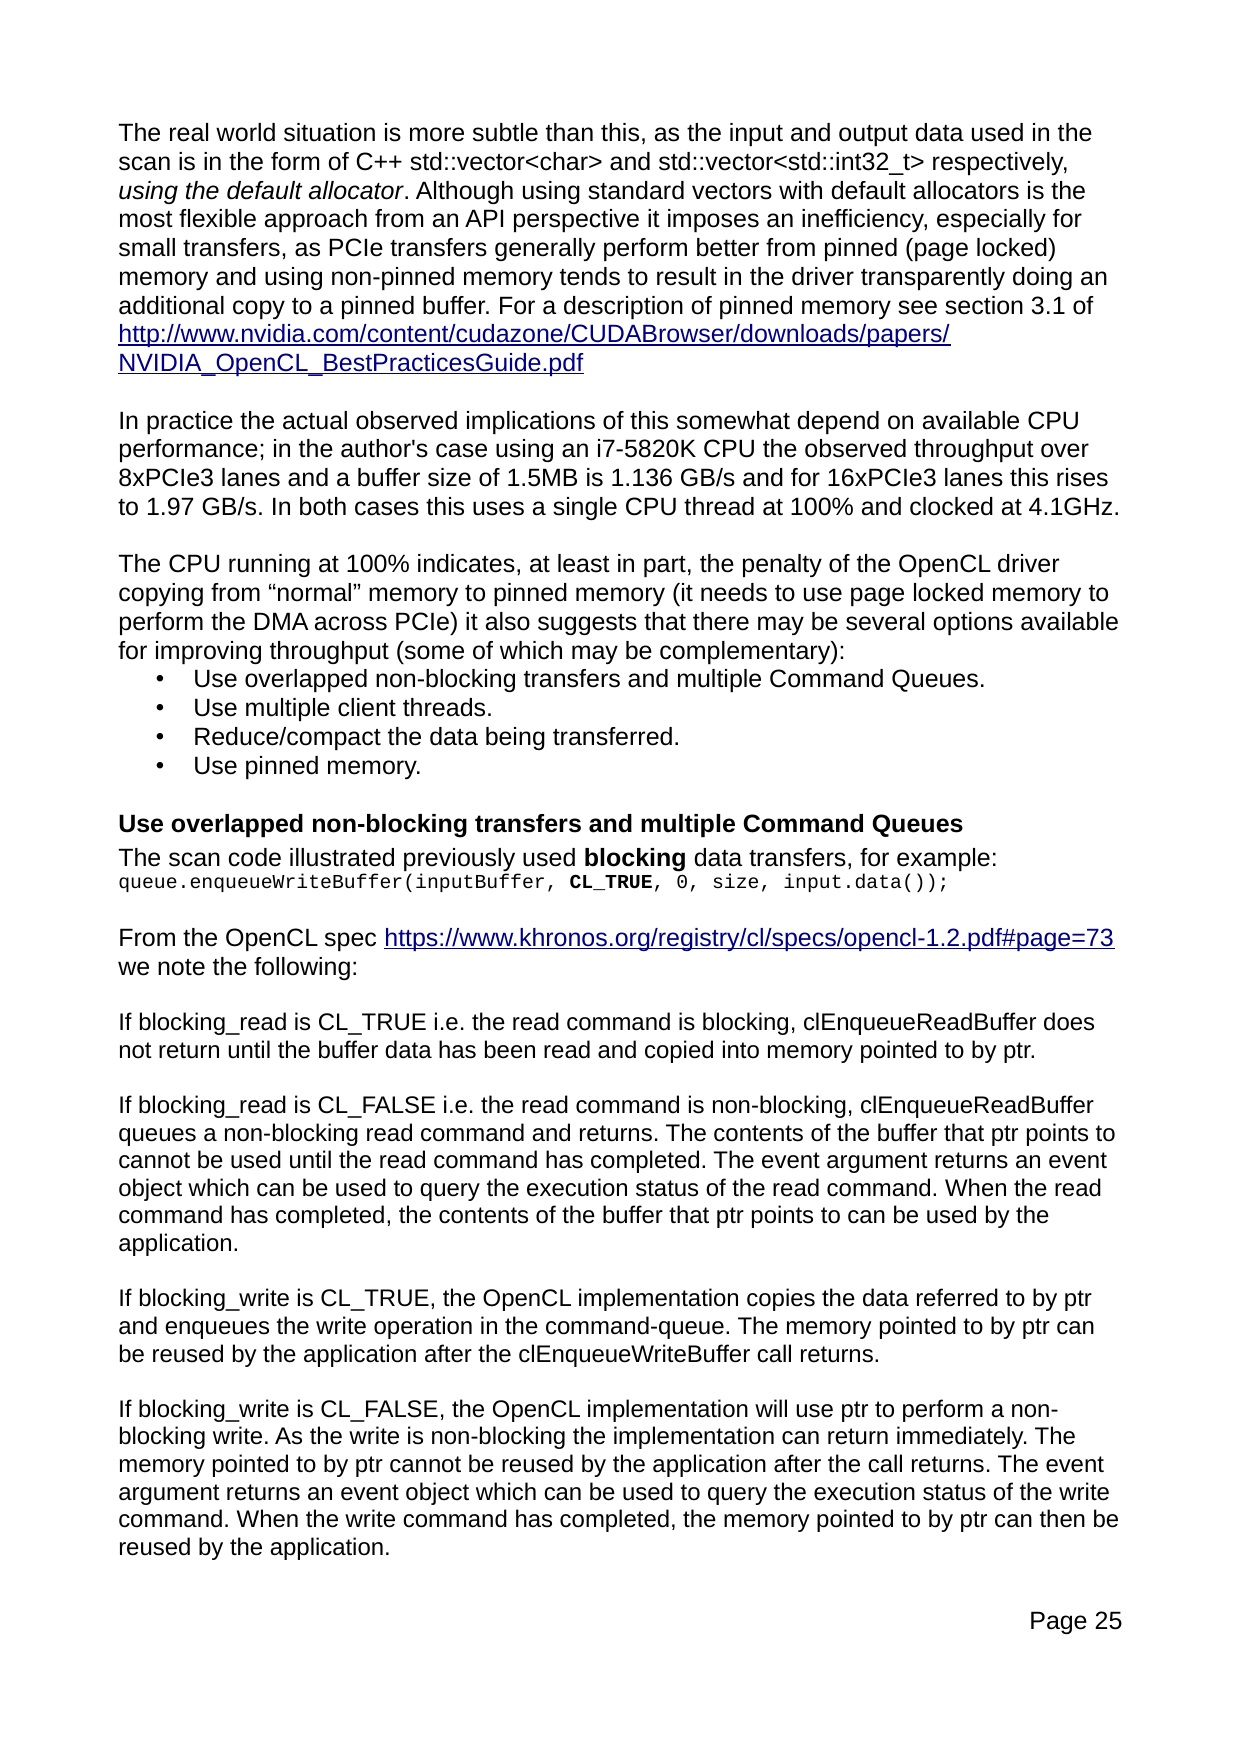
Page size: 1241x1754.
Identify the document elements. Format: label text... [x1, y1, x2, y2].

text If blocking_write is CL_FALSE, the OpenCL implementation will use ptr to perform a non-blocking write. As the write is non-blocking the implementation can return immediately. The memory pointed to by ptr cannot be reused by the application after the call returns. The event argument returns an event object which can be used to query the execution status of the write command. When the write command has completed, the memory pointed to by ptr can then be reused by the application. [118, 1395, 1122, 1560]
text If blocking_write is CL_TRUE, the OpenCL implementation copies the data referred to by ptr and enqueues the write operation in the command-queue. The memory pointed to by ptr can be reused by the application after the clEnqueueWriteBuffer call returns. [118, 1284, 1122, 1367]
list Reduce/compact the data being transferred. [156, 722, 1122, 751]
list Use multiple client threads. [156, 693, 1122, 722]
text From the OpenCL spec https://www.khronos.org/registry/cl/specs/opencl-1.2.pdf#page=73 we note the following: [118, 923, 1122, 981]
list Use overlapped non-blocking transfers and multiple Command Queues. [156, 664, 1122, 693]
text The CPU running at 100% indicates, at least in part, the penalty of the OpenCL driver copying from “normal” memory to pinned memory (it needs to use page locked memory to perform the DMA across PCIe) it also suggests that there may be several options available for improving throughput (some of which may be complementary): [118, 549, 1122, 664]
text In practice the actual observed implications of this somewhat depend on available CPU performance; in the author's case using an i7-5820K CPU the observed throughput over 8xPCIe3 lanes and a buffer size of 1.5MB is 1.136 GB/s and for 16xPCIe3 lanes this rises to 1.97 GB/s. In both cases this uses a single CPU thread at 100% and clocked at 4.1GHz. [118, 406, 1122, 521]
text If blocking_read is CL_TRUE i.e. the read command is blocking, clEnqueueReadBuffer does not return until the buffer data has been read and copied into memory pointed to by ptr. [118, 1008, 1122, 1063]
text If blocking_read is CL_FALSE i.e. the read command is non-blocking, clEnqueueReadBuffer queues a non-blocking read command and returns. The contents of the buffer that ptr points to cannot be used until the read command has completed. The event argument returns an event object which can be used to query the execution status of the read command. When the read command has completed, the contents of the buffer that ptr points to can be used by the application. [118, 1091, 1122, 1257]
list Use pinned memory. [156, 751, 1122, 780]
text The scan code illustrated previously used blocking data transfers, for example: queue.enqueueWriteBuffer(inputBuffer, CL_TRUE, 0, size, input.data()); [118, 843, 1122, 894]
text Use overlapped non-blocking transfers and multiple Command Queues [118, 808, 1122, 837]
text The real world situation is more subtle than this, as the input and output data used in the scan is in the form of C++ std::vector<char> and std::vector<std::int32_t> respectively, using the default allocator. Although using standard vectors with default allocators is the most flexible approach from an API perspective it imposes an inefficiency, especially for small transfers, as PCIe transfers generally perform better from pinned (page locked) memory and using non-pinned memory tends to result in the driver transparently doing an additional copy to a pinned buffer. For a description of pinned memory see section 3.1 of http://www.nvidia.com/content/cudazone/CUDABrowser/downloads/papers/NVIDIA_OpenCL_BestPracticesGuide.pdf [118, 118, 1122, 377]
